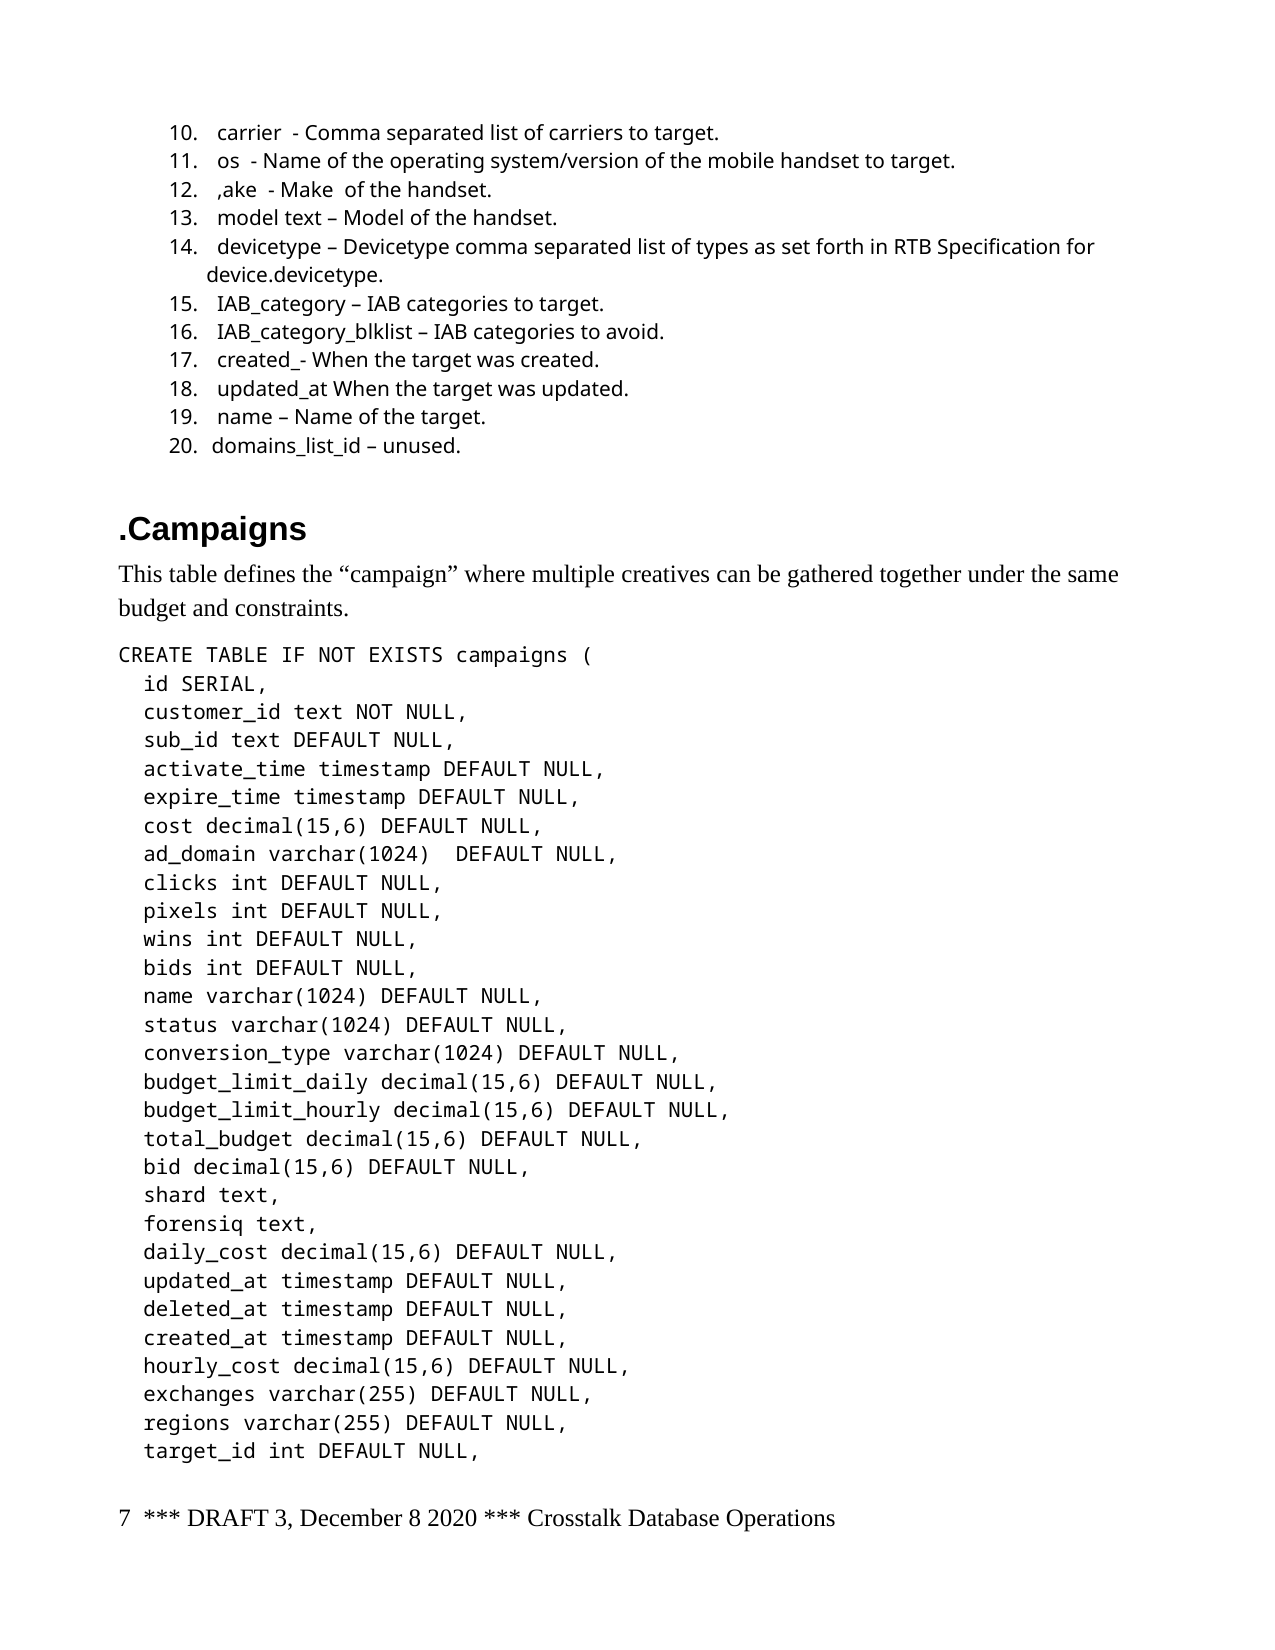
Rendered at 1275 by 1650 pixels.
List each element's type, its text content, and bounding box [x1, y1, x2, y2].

text exchanges varchar(255) DEFAULT NULL, [118, 1379, 1157, 1408]
list model text – Model of the handset. [168, 203, 1157, 232]
list created_- When the target was created. [168, 346, 1157, 374]
text budget_limit_hourly decimal(15,6) DEFAULT NULL, [118, 1095, 1157, 1124]
text budget_limit_daily decimal(15,6) DEFAULT NULL, [118, 1067, 1157, 1095]
list os - Name of the operating system/version of the mobile handset to target. [168, 147, 1157, 175]
list updated_at When the target was updated. [168, 374, 1157, 402]
text wins int DEFAULT NULL, [118, 924, 1157, 953]
text status varchar(1024) DEFAULT NULL, [118, 1010, 1157, 1038]
text hourly_cost decimal(15,6) DEFAULT NULL, [118, 1351, 1157, 1379]
text sub_id text DEFAULT NULL, [118, 726, 1157, 754]
text target_id int DEFAULT NULL, [118, 1436, 1157, 1465]
text created_at timestamp DEFAULT NULL, [118, 1323, 1157, 1351]
text CREATE TABLE IF NOT EXISTS campaigns ( [118, 640, 1157, 669]
text id SERIAL, [118, 669, 1157, 697]
text expire_time timestamp DEFAULT NULL, [118, 782, 1157, 811]
list devicetype – Devicetype comma separated list of types as set forth in RTB Specification for device.devicetype. [168, 232, 1157, 289]
text customer_id text NOT NULL, [118, 697, 1157, 726]
text shard text, [118, 1181, 1157, 1209]
text cost decimal(15,6) DEFAULT NULL, [118, 811, 1157, 839]
text bids int DEFAULT NULL, [118, 953, 1157, 981]
text bid decimal(15,6) DEFAULT NULL, [118, 1152, 1157, 1181]
text clicks int DEFAULT NULL, [118, 868, 1157, 896]
text updated_at timestamp DEFAULT NULL, [118, 1266, 1157, 1294]
list ,ake - Make of the handset. [168, 175, 1157, 203]
text activate_time timestamp DEFAULT NULL, [118, 754, 1157, 782]
list carrier - Comma separated list of carriers to target. [168, 118, 1157, 147]
text This table defines the “campaign” where multiple creatives can be gathered together under the same budget and constraints. [118, 559, 1157, 621]
list name – Name of the target. [168, 402, 1157, 431]
list IAB_category – IAB categories to target. [168, 289, 1157, 317]
text pixels int DEFAULT NULL, [118, 896, 1157, 924]
text ad_domain varchar(1024) DEFAULT NULL, [118, 839, 1157, 868]
text conversion_type varchar(1024) DEFAULT NULL, [118, 1038, 1157, 1067]
text deleted_at timestamp DEFAULT NULL, [118, 1294, 1157, 1323]
list domains_list_id – unused. [168, 431, 1157, 459]
text forensiq text, [118, 1209, 1157, 1237]
text regions varchar(255) DEFAULT NULL, [118, 1408, 1157, 1436]
list IAB_category_blklist – IAB categories to avoid. [168, 317, 1157, 346]
text name varchar(1024) DEFAULT NULL, [118, 981, 1157, 1010]
text daily_cost decimal(15,6) DEFAULT NULL, [118, 1237, 1157, 1266]
subtitle Campaigns [118, 509, 1157, 547]
text total_budget decimal(15,6) DEFAULT NULL, [118, 1124, 1157, 1152]
